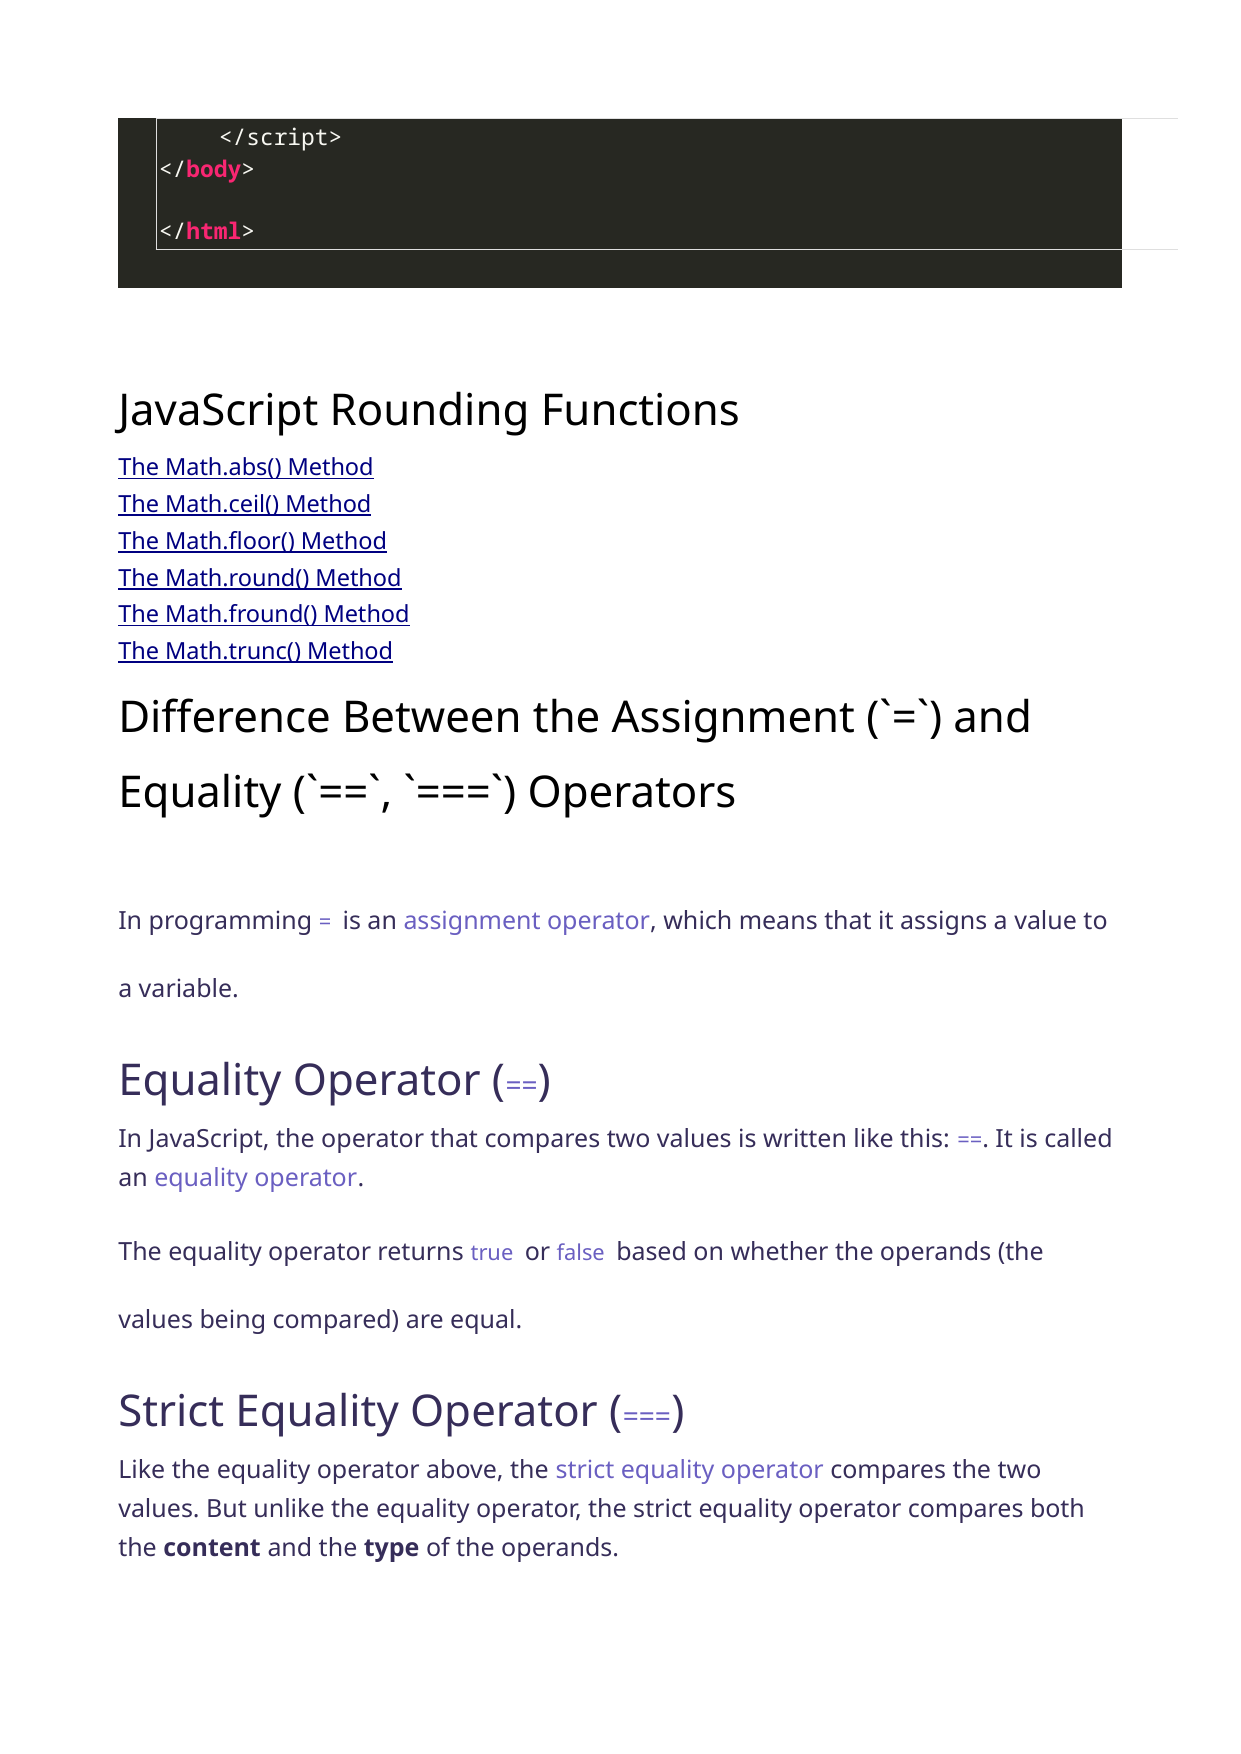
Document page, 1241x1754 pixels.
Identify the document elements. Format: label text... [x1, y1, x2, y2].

text The Math.abs() Method The Math.ceil() Method The Math.floor() Method The Math.round() Method The Math.fround() Method The Math.trunc() Method [118, 451, 1122, 666]
table_header </script> </body> </html> [157, 119, 1178, 249]
text Like the equality operator above, the strict equality operator compares the two values. But unlike the equality operator, the strict equality operator compares both the content and the type of the operands. [118, 1451, 1122, 1564]
subtitle JavaScript Rounding Functions [118, 378, 1122, 438]
text In JavaScript, the operator that compares two values is written like this: ==. It is called an equality operator. [118, 1120, 1122, 1194]
subtitle Equality Operator (==) [118, 1048, 1122, 1108]
text The equality operator returns true or false based on whether the operands (the values being compared) are equal. [118, 1213, 1122, 1341]
text In programming = is an assignment operator, which means that it assigns a value to a variable. [118, 882, 1122, 1010]
subtitle Difference Between the Assignment (`=`) and Equality (`==`, `===`) Operators [118, 686, 1122, 820]
subtitle Strict Equality Operator (===) [118, 1379, 1122, 1439]
